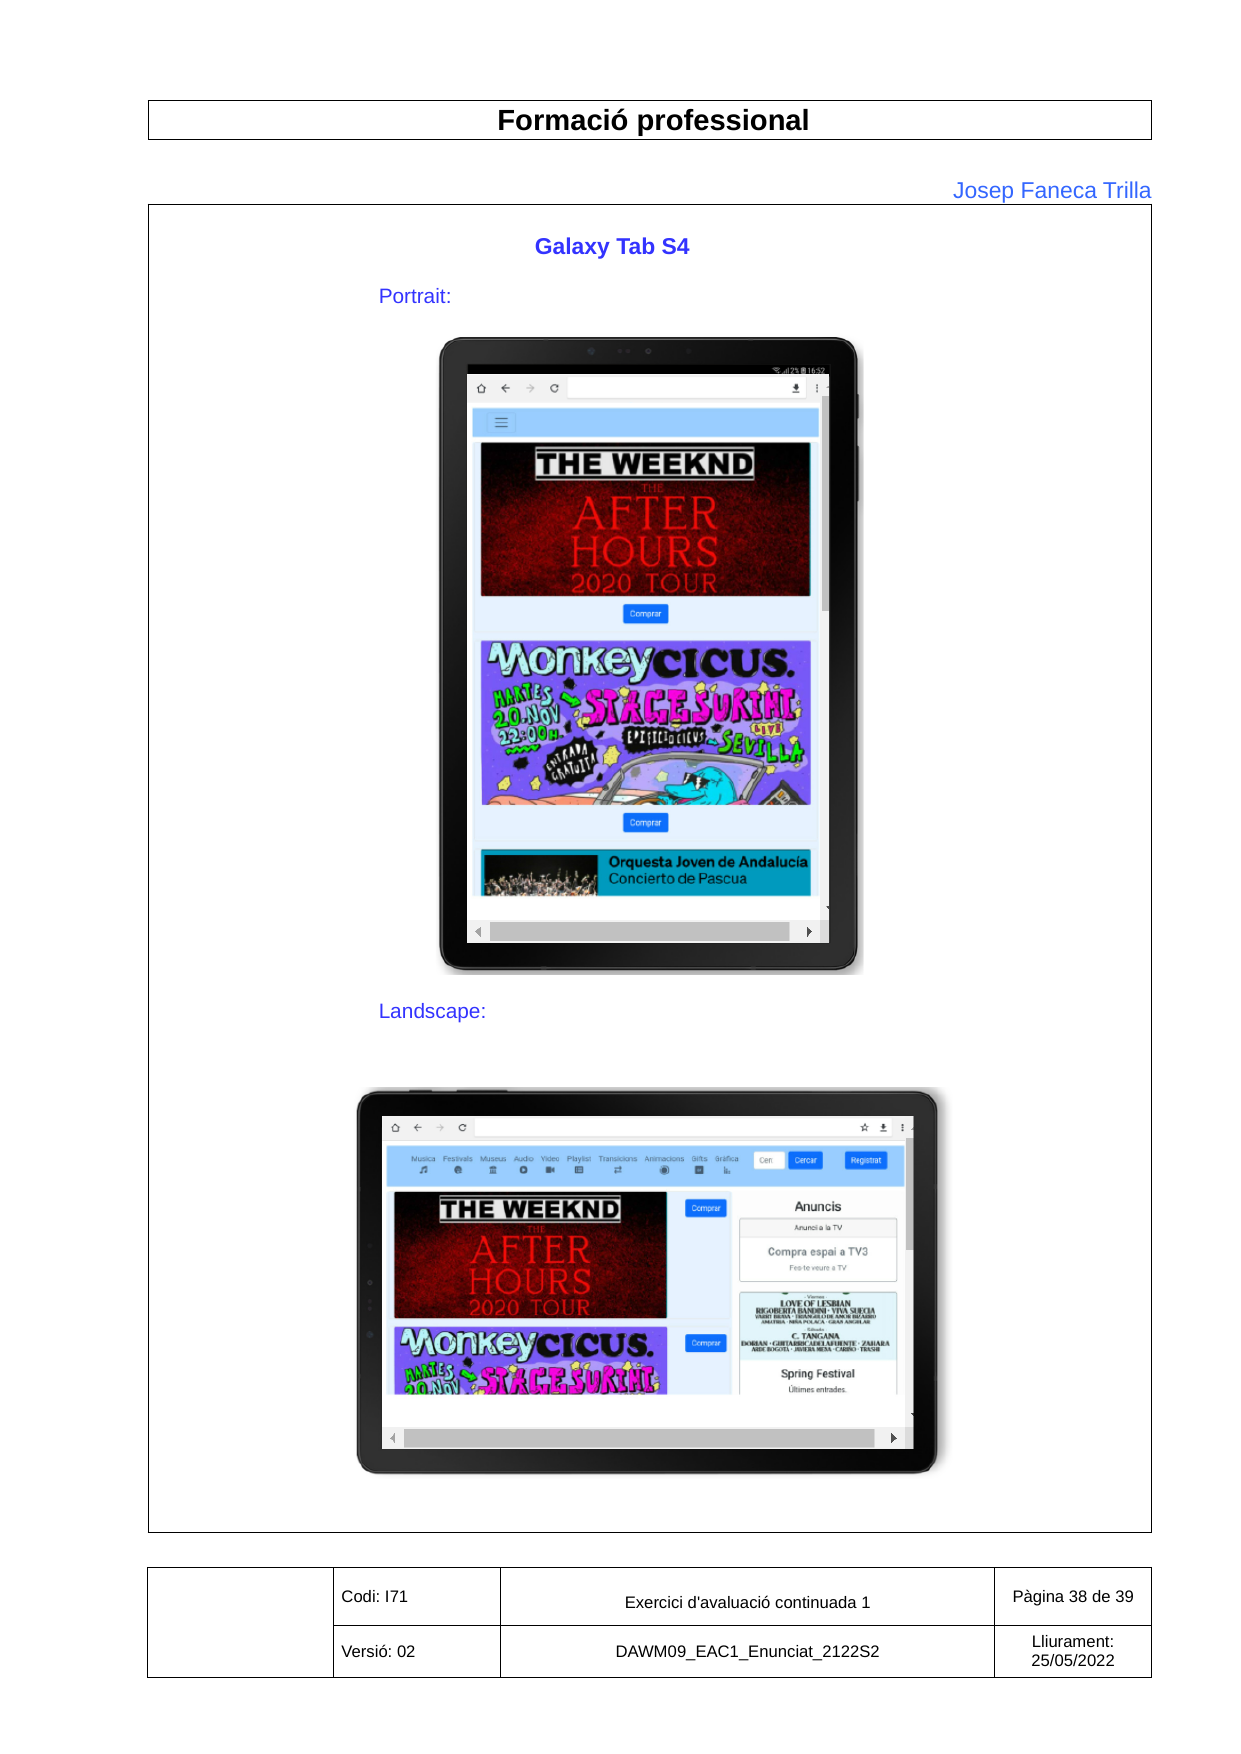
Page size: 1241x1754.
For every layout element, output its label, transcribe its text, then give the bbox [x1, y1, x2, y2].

picture [435, 331, 864, 975]
table_header [149, 1088, 346, 1478]
table_header Landscape: [149, 975, 1151, 1087]
picture [346, 1087, 953, 1479]
table_header [953, 1088, 1151, 1478]
table_header Galaxy Tab S4 Portrait: [149, 205, 1151, 974]
